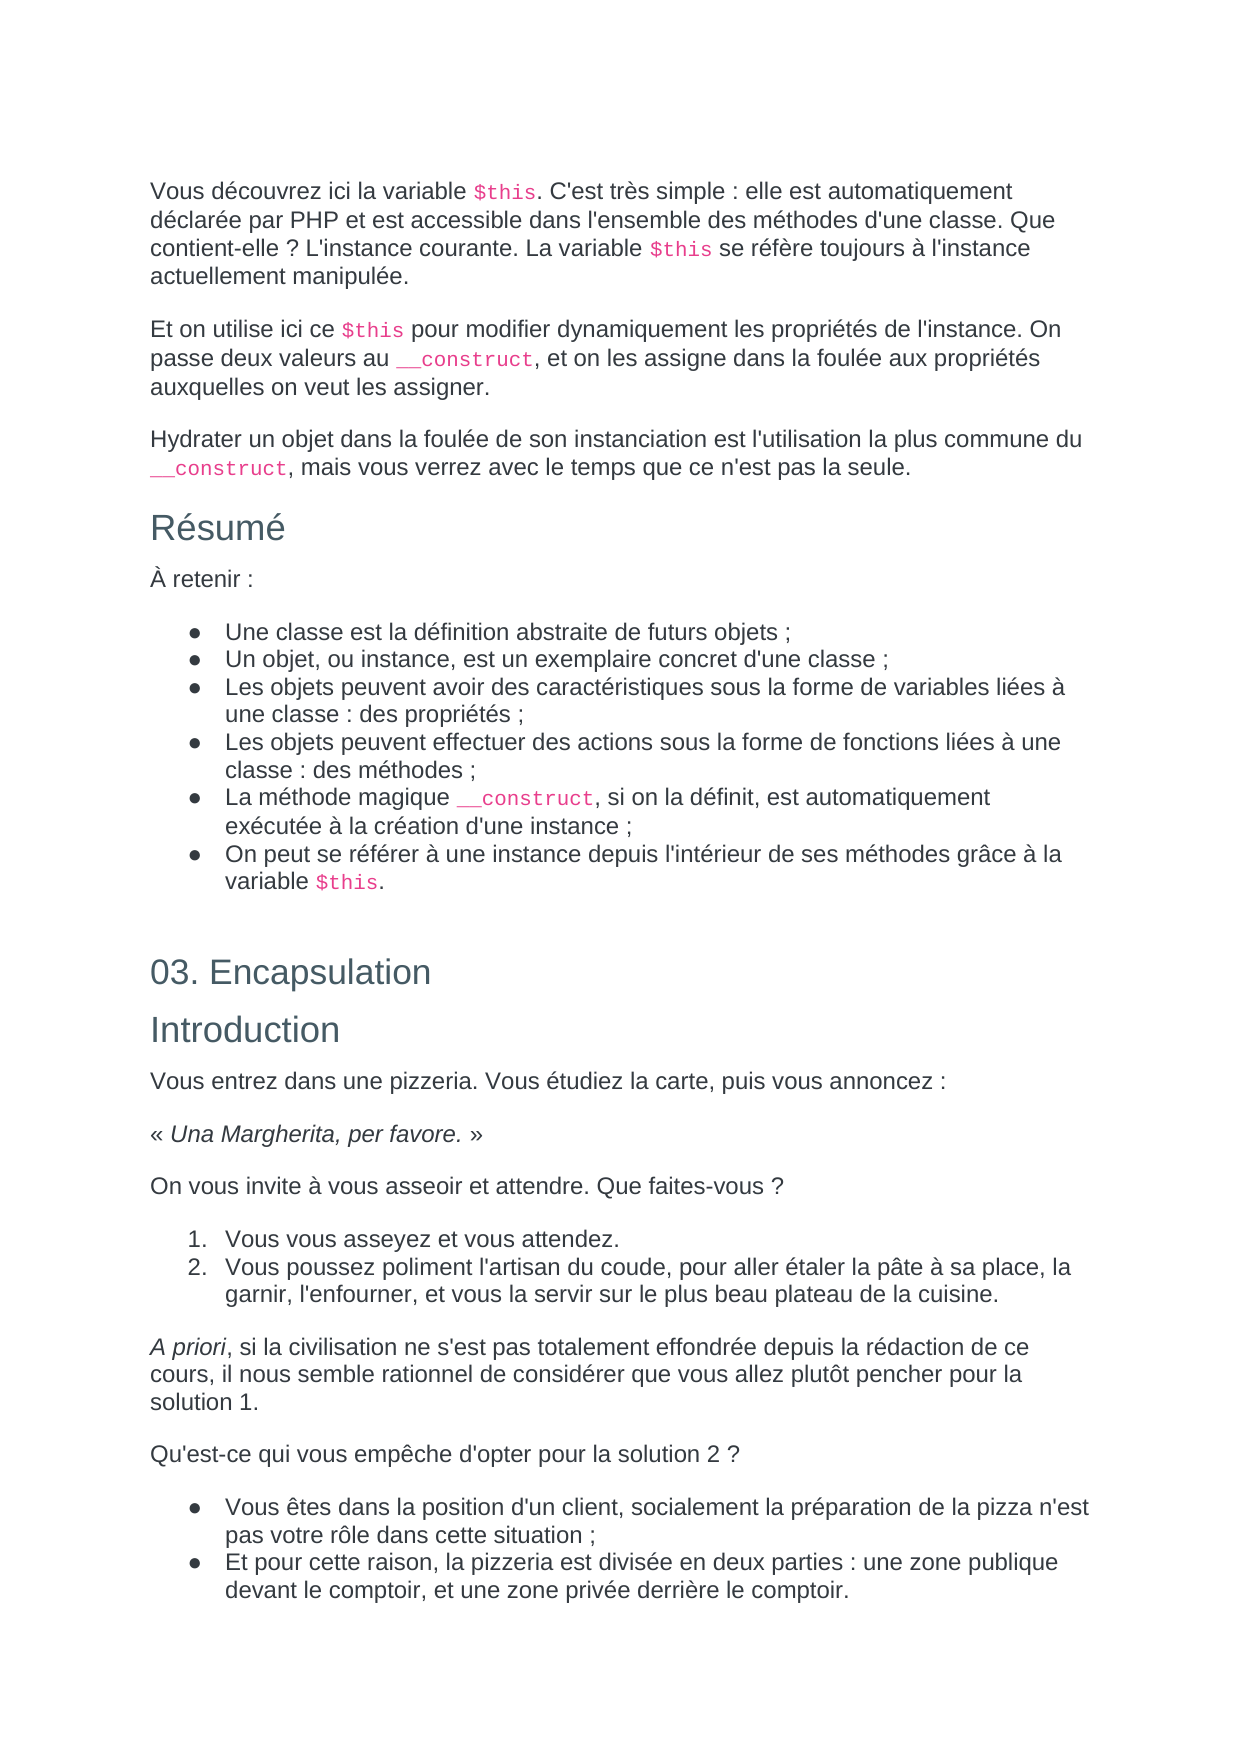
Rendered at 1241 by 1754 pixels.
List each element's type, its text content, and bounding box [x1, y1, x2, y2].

list Les objets peuvent effectuer des actions sous la forme de fonctions liées à une classe : des méthodes ; [187, 728, 1090, 783]
text Et on utilise ici ce $this pour modifier dynamiquement les propriétés de l'instance. On passe deux valeurs au __construct, et on les assigne dans la foulée aux propriétés auxquelles on veut les assigner. [150, 315, 1090, 400]
text Hydrater un objet dans la foulée de son instanciation est l'utilisation la plus commune du __construct, mais vous verrez avec le temps que ce n'est pas la seule. [150, 425, 1090, 481]
subtitle Introduction [150, 1008, 1090, 1050]
list On peut se référer à une instance depuis l'intérieur de ses méthodes grâce à la variable $this. [187, 839, 1090, 896]
list La méthode magique __construct, si on la définit, est automatiquement exécutée à la création d'une instance ; [187, 783, 1090, 839]
list Vous vous asseyez et vous attendez. [187, 1225, 1090, 1252]
list Vous poussez poliment l'artisan du coude, pour aller étaler la pâte à sa place, la garnir, l'enfourner, et vous la servir sur le plus beau plateau de la cuisine. [187, 1252, 1090, 1308]
text On vous invite à vous asseoir et attendre. Que faites-vous ? [150, 1172, 1090, 1200]
text Qu'est-ce qui vous empêche d'opter pour la solution 2 ? [150, 1440, 1090, 1468]
list Et pour cette raison, la pizzeria est divisée en deux parties : une zone publique devant le comptoir, et une zone privée derrière le comptoir. [187, 1548, 1090, 1603]
list Vous êtes dans la position d'un client, socialement la préparation de la pizza n'est pas votre rôle dans cette situation ; [187, 1493, 1090, 1548]
text À retenir : [150, 565, 1090, 593]
list Les objets peuvent avoir des caractéristiques sous la forme de variables liées à une classe : des propriétés ; [187, 673, 1090, 728]
subtitle Résumé [150, 506, 1090, 548]
text Vous entrez dans une pizzeria. Vous étudiez la carte, puis vous annoncez : [150, 1067, 1090, 1094]
text Vous découvrez ici la variable $this. C'est très simple : elle est automatiquement déclarée par PHP et est accessible dans l'ensemble des méthodes d'une classe. Que contient-elle ? L'instance courante. La variable $this se réfère toujours à l'instance actuellement manipulée. [150, 177, 1090, 290]
subtitle 03. Encapsulation [150, 951, 1090, 992]
list Une classe est la définition abstraite de futurs objets ; [187, 618, 1090, 645]
text « Una Margherita, per favore. » [150, 1119, 1090, 1147]
text A priori, si la civilisation ne s'est pas totalement effondrée depuis la rédaction de ce cours, il nous semble rationnel de considérer que vous allez plutôt pencher pour la solution 1. [150, 1333, 1090, 1415]
list Un objet, ou instance, est un exemplaire concret d'une classe ; [187, 645, 1090, 673]
